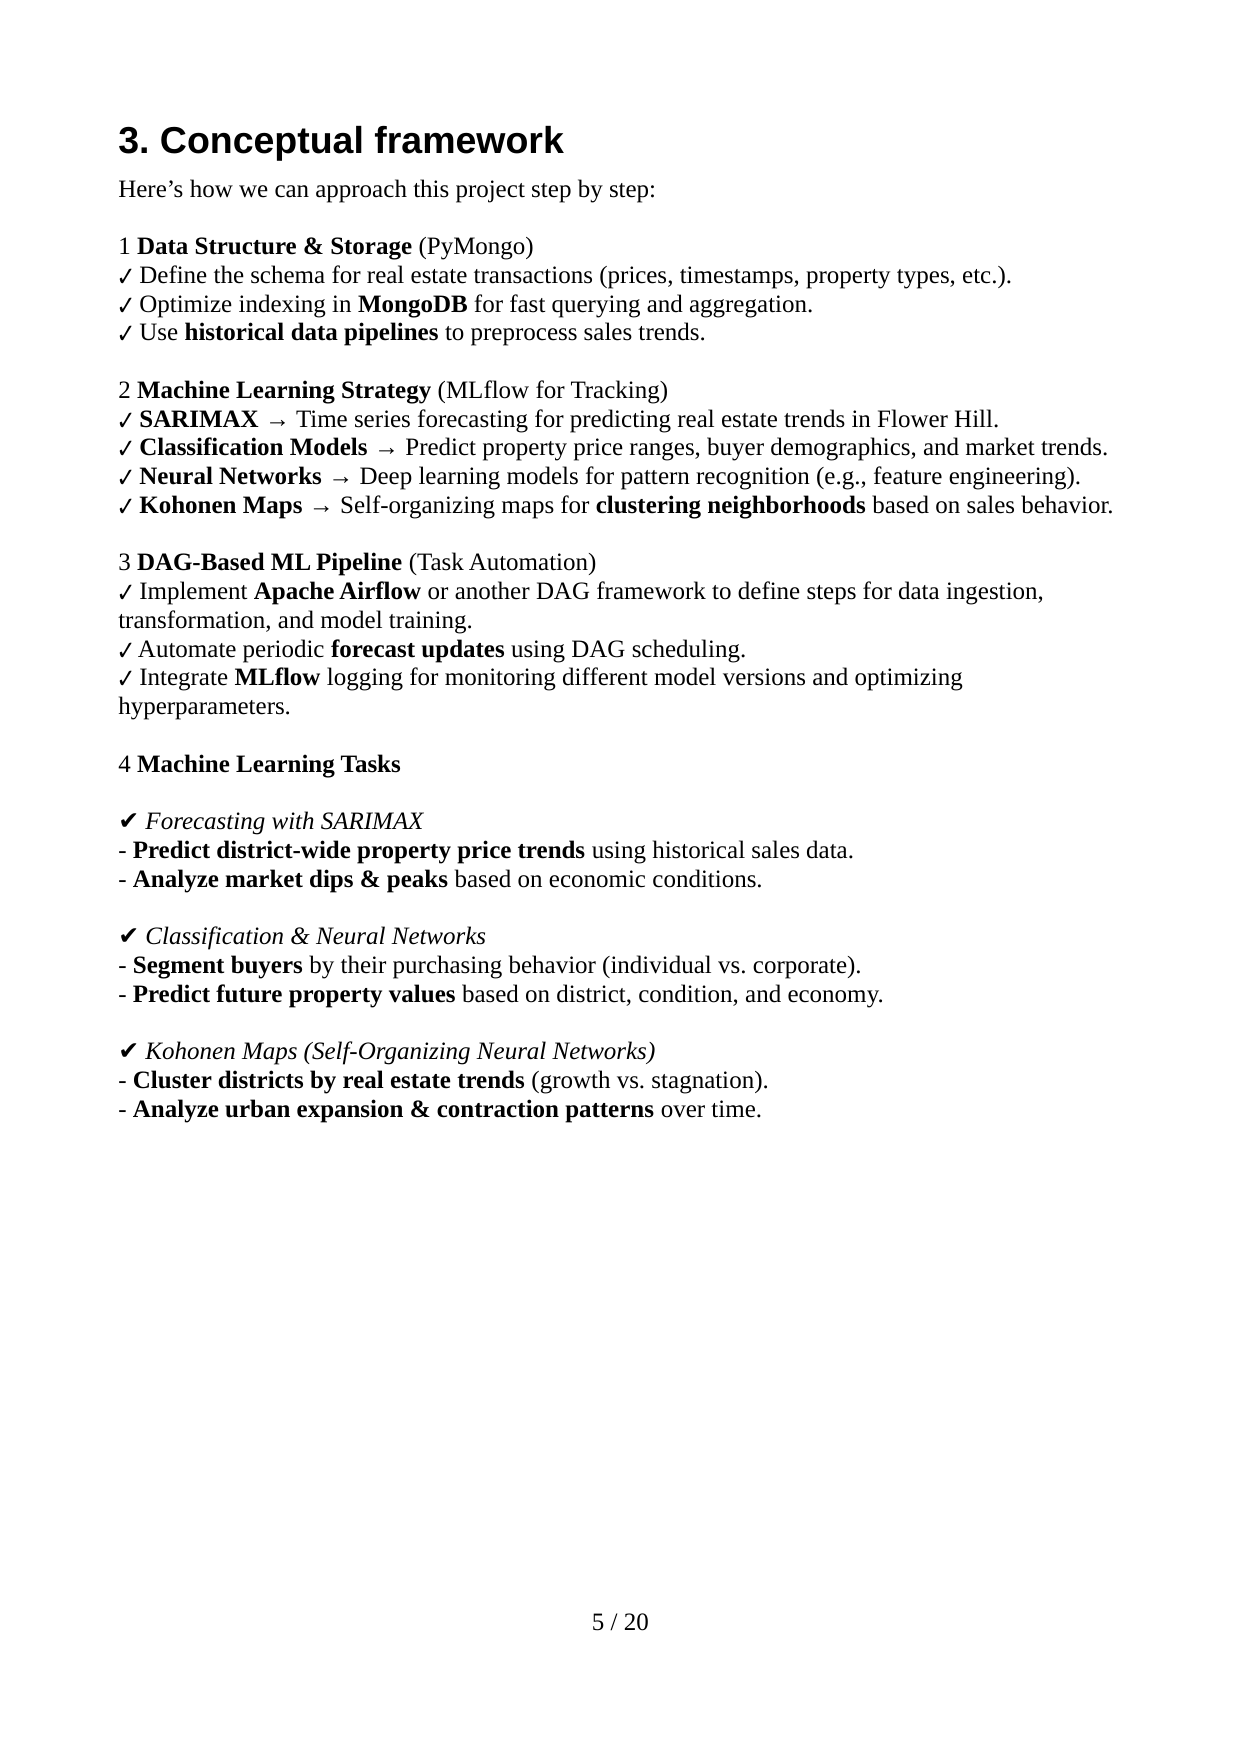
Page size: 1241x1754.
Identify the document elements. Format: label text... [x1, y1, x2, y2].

text ✔ Neural Networks → Deep learning models for pattern recognition (e.g., feature engineering). [118, 461, 1122, 490]
text ✔ Use historical data pipelines to preprocess sales trends. [118, 317, 1122, 346]
text - Predict district-wide property price trends using historical sales data. [118, 835, 1122, 864]
text ✔ Integrate MLflow logging for monitoring different model versions and optimizing hyperparameters. [118, 662, 1122, 720]
text ✔ Kohonen Maps → Self-organizing maps for clustering neighborhoods based on sales behavior. [118, 490, 1122, 519]
subtitle 3. Conceptual framework [118, 118, 1122, 161]
text Here’s how we can approach this project step by step: [118, 174, 1122, 202]
text - Analyze urban expansion & contraction patterns over time. [118, 1094, 1122, 1122]
text ✔ Automate periodic forecast updates using DAG scheduling. [118, 634, 1122, 662]
text - Predict future property values based on district, condition, and economy. [118, 979, 1122, 1007]
text 4 Machine Learning Tasks [118, 749, 1122, 777]
text - Analyze market dips & peaks based on economic conditions. [118, 864, 1122, 892]
text ✔ Classification & Neural Networks [118, 921, 1122, 950]
text ✔ Classification Models → Predict property price ranges, buyer demographics, and market trends. [118, 432, 1122, 461]
text - Segment buyers by their purchasing behavior (individual vs. corporate). [118, 950, 1122, 979]
text ✔ SARIMAX → Time series forecasting for predicting real estate trends in Flower Hill. [118, 404, 1122, 432]
text ✔ Implement Apache Airflow or another DAG framework to define steps for data ingestion, transformation, and model training. [118, 576, 1122, 634]
text ✔ Optimize indexing in MongoDB for fast querying and aggregation. [118, 289, 1122, 317]
text 3 DAG-Based ML Pipeline (Task Automation) [118, 547, 1122, 576]
text 2 Machine Learning Strategy (MLflow for Tracking) [118, 375, 1122, 404]
text ✔ Define the schema for real estate transactions (prices, timestamps, property types, etc.). [118, 260, 1122, 289]
text ✔ Kohonen Maps (Self-Organizing Neural Networks) [118, 1036, 1122, 1065]
text - Cluster districts by real estate trends (growth vs. stagnation). [118, 1065, 1122, 1094]
text ✔ Forecasting with SARIMAX [118, 806, 1122, 835]
text 1 Data Structure & Storage (PyMongo) [118, 231, 1122, 260]
